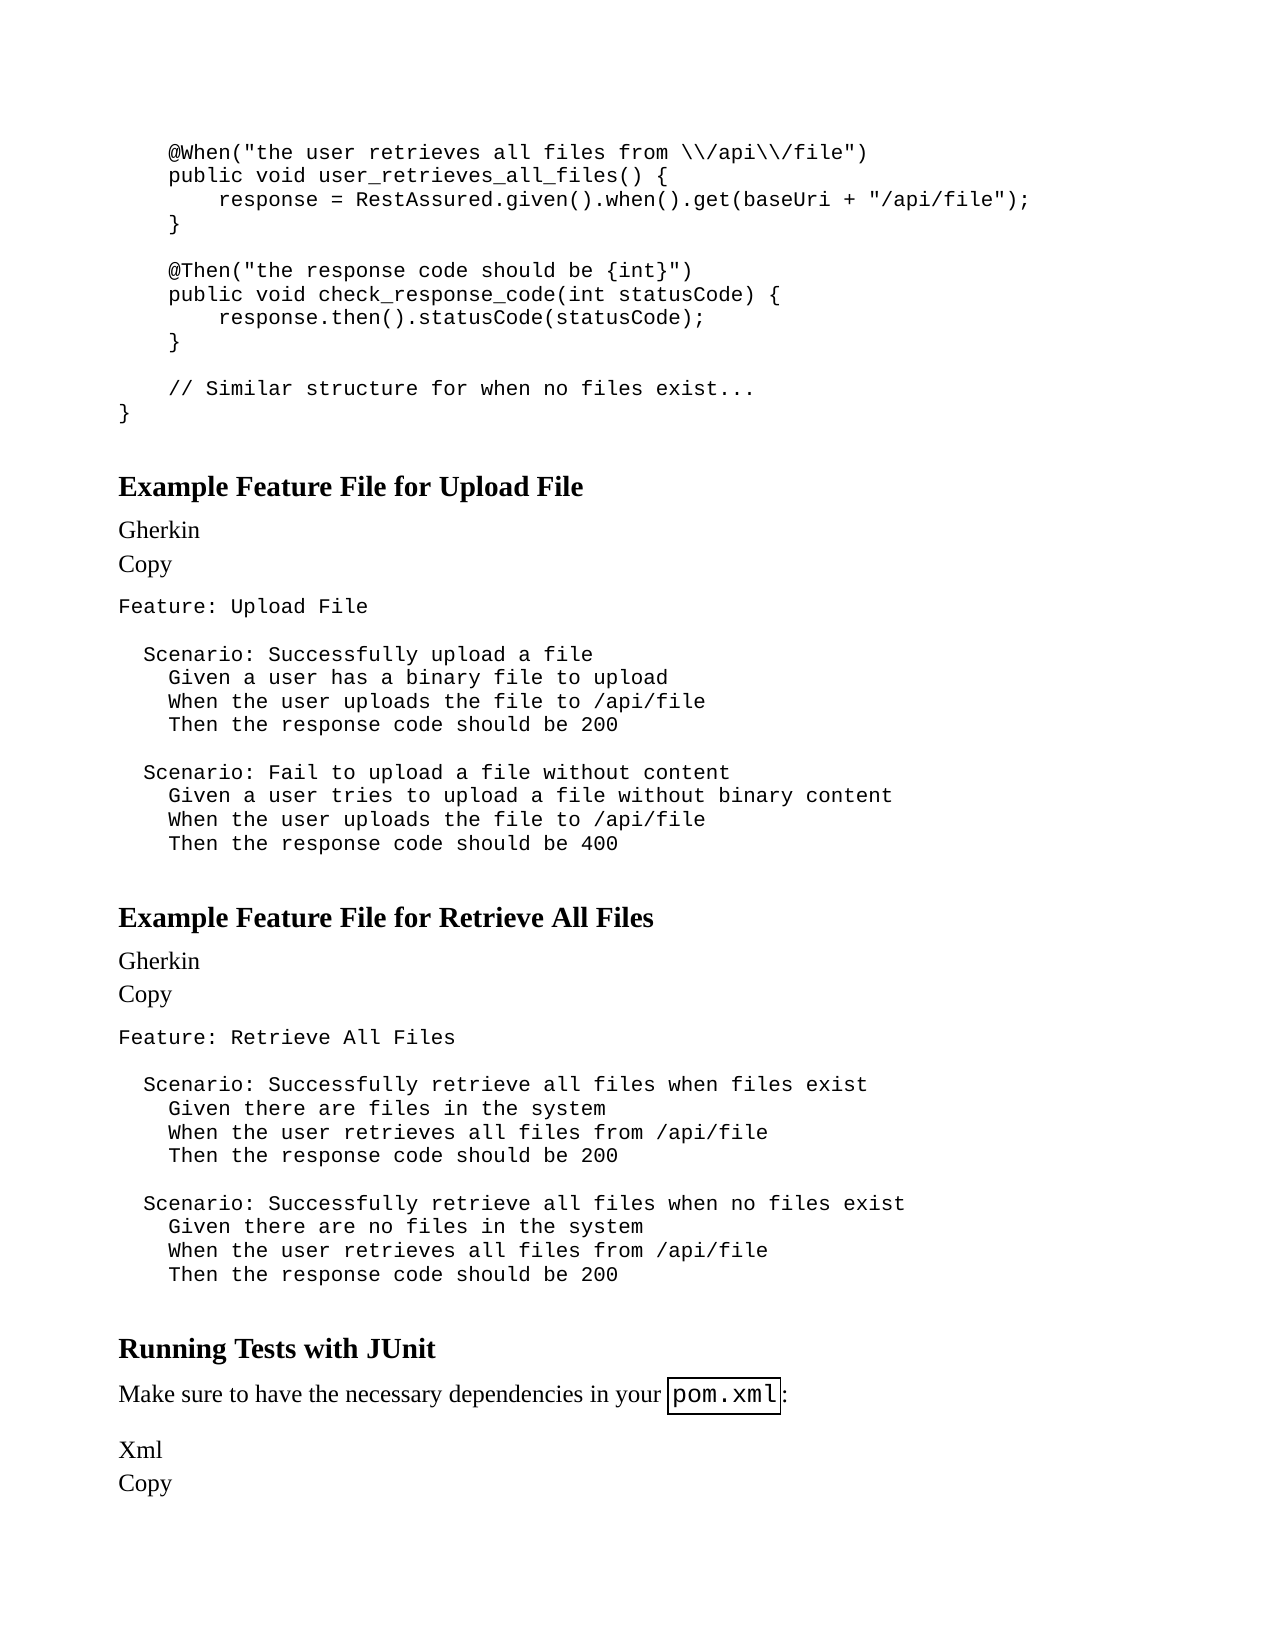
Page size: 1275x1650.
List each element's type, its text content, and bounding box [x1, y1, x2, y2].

text Copy [118, 549, 1157, 577]
text } [118, 402, 1157, 426]
text Feature: Retrieve All Files [118, 1027, 1157, 1051]
text public void check_response_code(int statusCode) { [118, 284, 1157, 307]
text } [118, 213, 1157, 236]
text When the user retrieves all files from /api/file [118, 1122, 1157, 1145]
text pom.xml [669, 1379, 780, 1413]
subtitle Example Feature File for Retrieve All Files [118, 900, 1157, 934]
text Then the response code should be 200 [118, 714, 1157, 738]
text Then the response code should be 400 [118, 833, 1157, 856]
subtitle Example Feature File for Upload File [118, 469, 1157, 503]
text @When("the user retrieves all files from \\/api\\/file") [118, 142, 1157, 165]
text public void user_retrieves_all_files() { [118, 165, 1157, 189]
text response = RestAssured.given().when().get(baseUri + "/api/file"); [118, 189, 1157, 213]
text } [118, 331, 1157, 354]
text Copy [118, 1468, 1157, 1496]
text When the user uploads the file to /api/file [118, 691, 1157, 714]
text Then the response code should be 200 [118, 1145, 1157, 1169]
text Then the response code should be 200 [118, 1263, 1157, 1287]
text response.then().statusCode(statusCode); [118, 307, 1157, 331]
text Xml [118, 1435, 1157, 1463]
text Given a user has a binary file to upload [118, 667, 1157, 691]
text // Similar structure for when no files exist... [118, 378, 1157, 402]
text When the user uploads the file to /api/file [118, 809, 1157, 833]
text Feature: Upload File [118, 596, 1157, 620]
text Scenario: Successfully retrieve all files when files exist [118, 1074, 1157, 1098]
text Scenario: Successfully upload a file [118, 643, 1157, 667]
text : [781, 1377, 1157, 1414]
text When the user retrieves all files from /api/file [118, 1240, 1157, 1263]
text @Then("the response code should be {int}") [118, 260, 1157, 284]
text Scenario: Successfully retrieve all files when no files exist [118, 1193, 1157, 1216]
text Given there are no files in the system [118, 1216, 1157, 1240]
subtitle Running Tests with JUnit [118, 1331, 1157, 1365]
text Copy [118, 979, 1157, 1008]
text Given there are files in the system [118, 1098, 1157, 1122]
text Make sure to have the necessary dependencies in your [118, 1377, 667, 1414]
text Scenario: Fail to upload a file without content [118, 762, 1157, 785]
text Gherkin [118, 516, 1157, 544]
text Gherkin [118, 946, 1157, 975]
text Given a user tries to upload a file without binary content [118, 785, 1157, 809]
